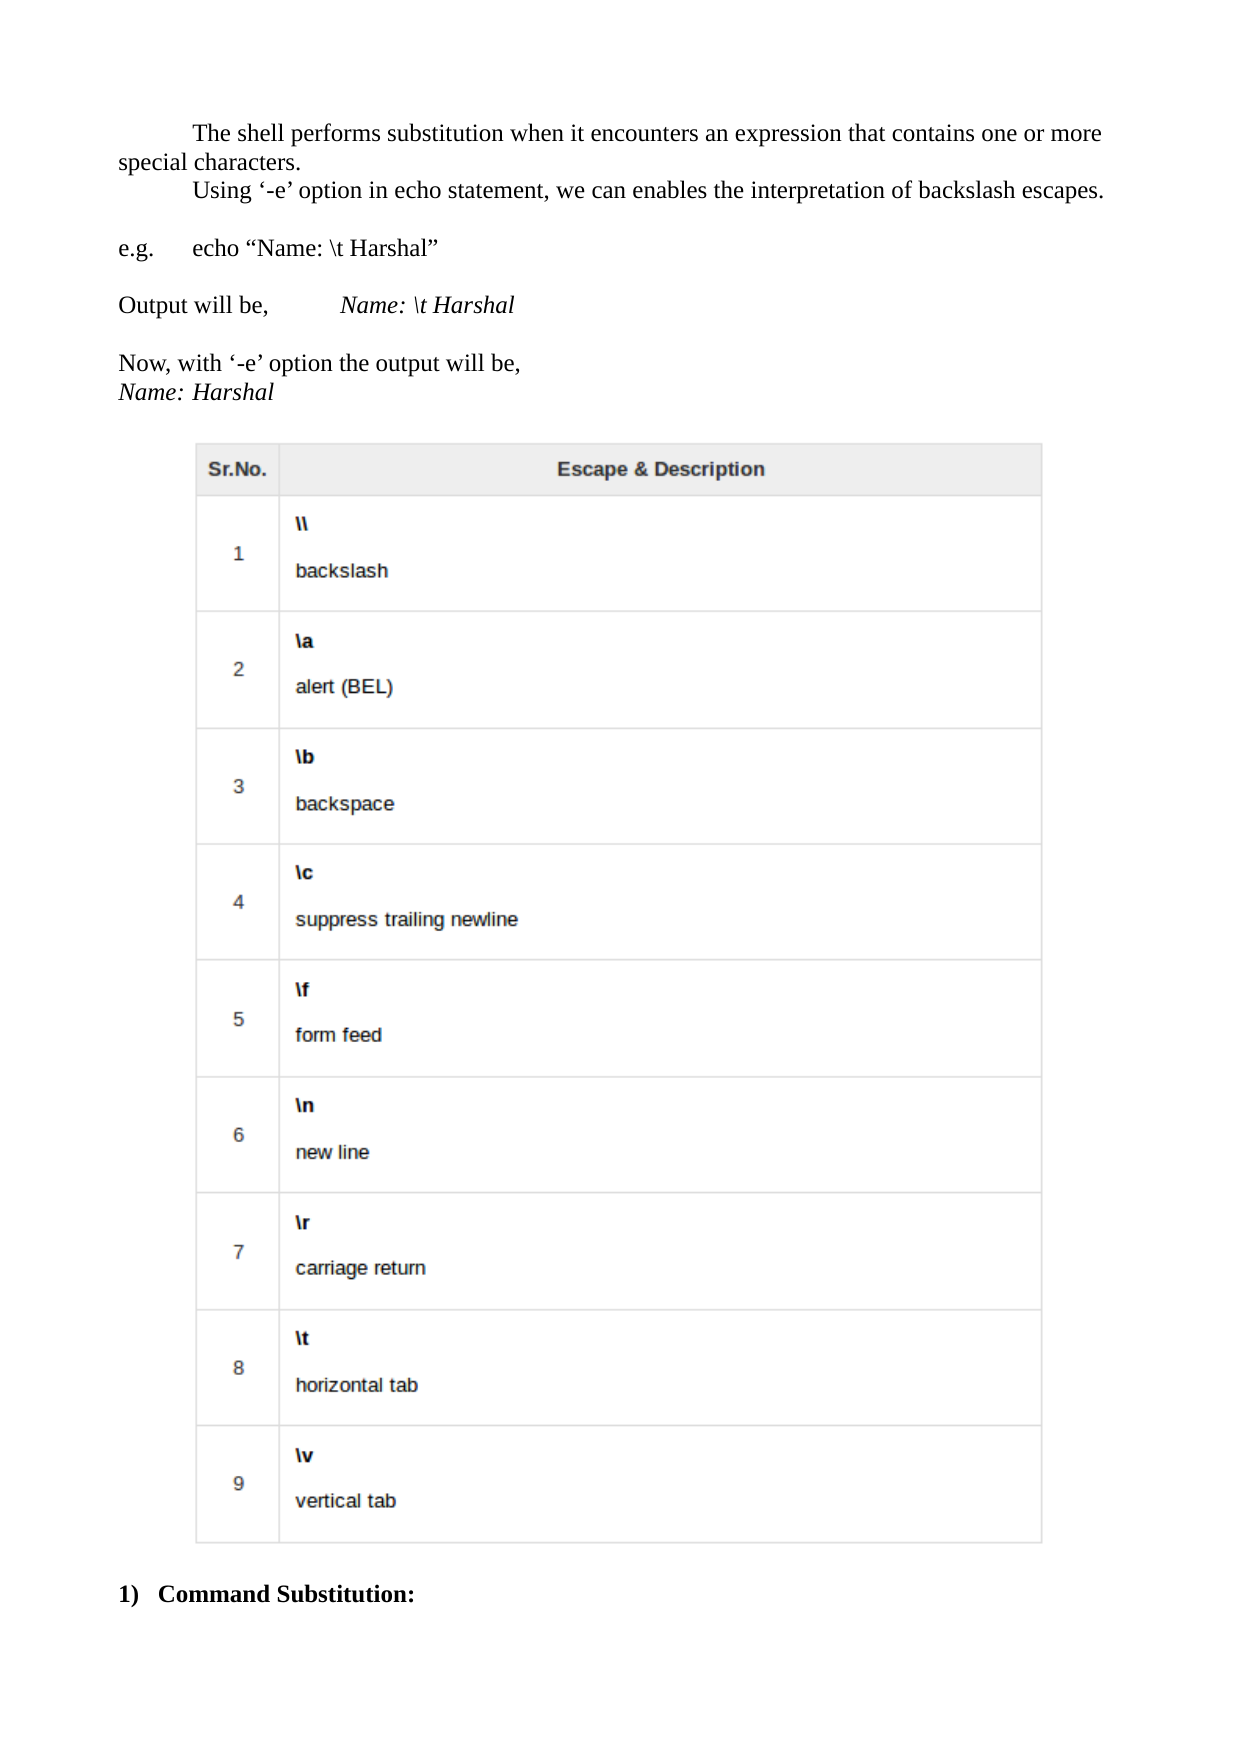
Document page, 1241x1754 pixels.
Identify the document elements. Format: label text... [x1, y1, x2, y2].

text e.g. echo “Name: \t Harshal” [118, 233, 1122, 262]
text The shell performs substitution when it encounters an expression that contains one or more special characters. [118, 118, 1122, 176]
text Now, with ‘-e’ option the output will be, [118, 348, 1122, 377]
text Using ‘-e’ option in echo statement, we can enables the interpretation of backslash escapes. [118, 176, 1122, 204]
text Output will be, Name: \t Harshal [118, 291, 1122, 319]
picture [192, 434, 1049, 1550]
text 1) Command Substitution: [118, 1579, 1122, 1607]
text Name: Harshal [118, 377, 1122, 406]
